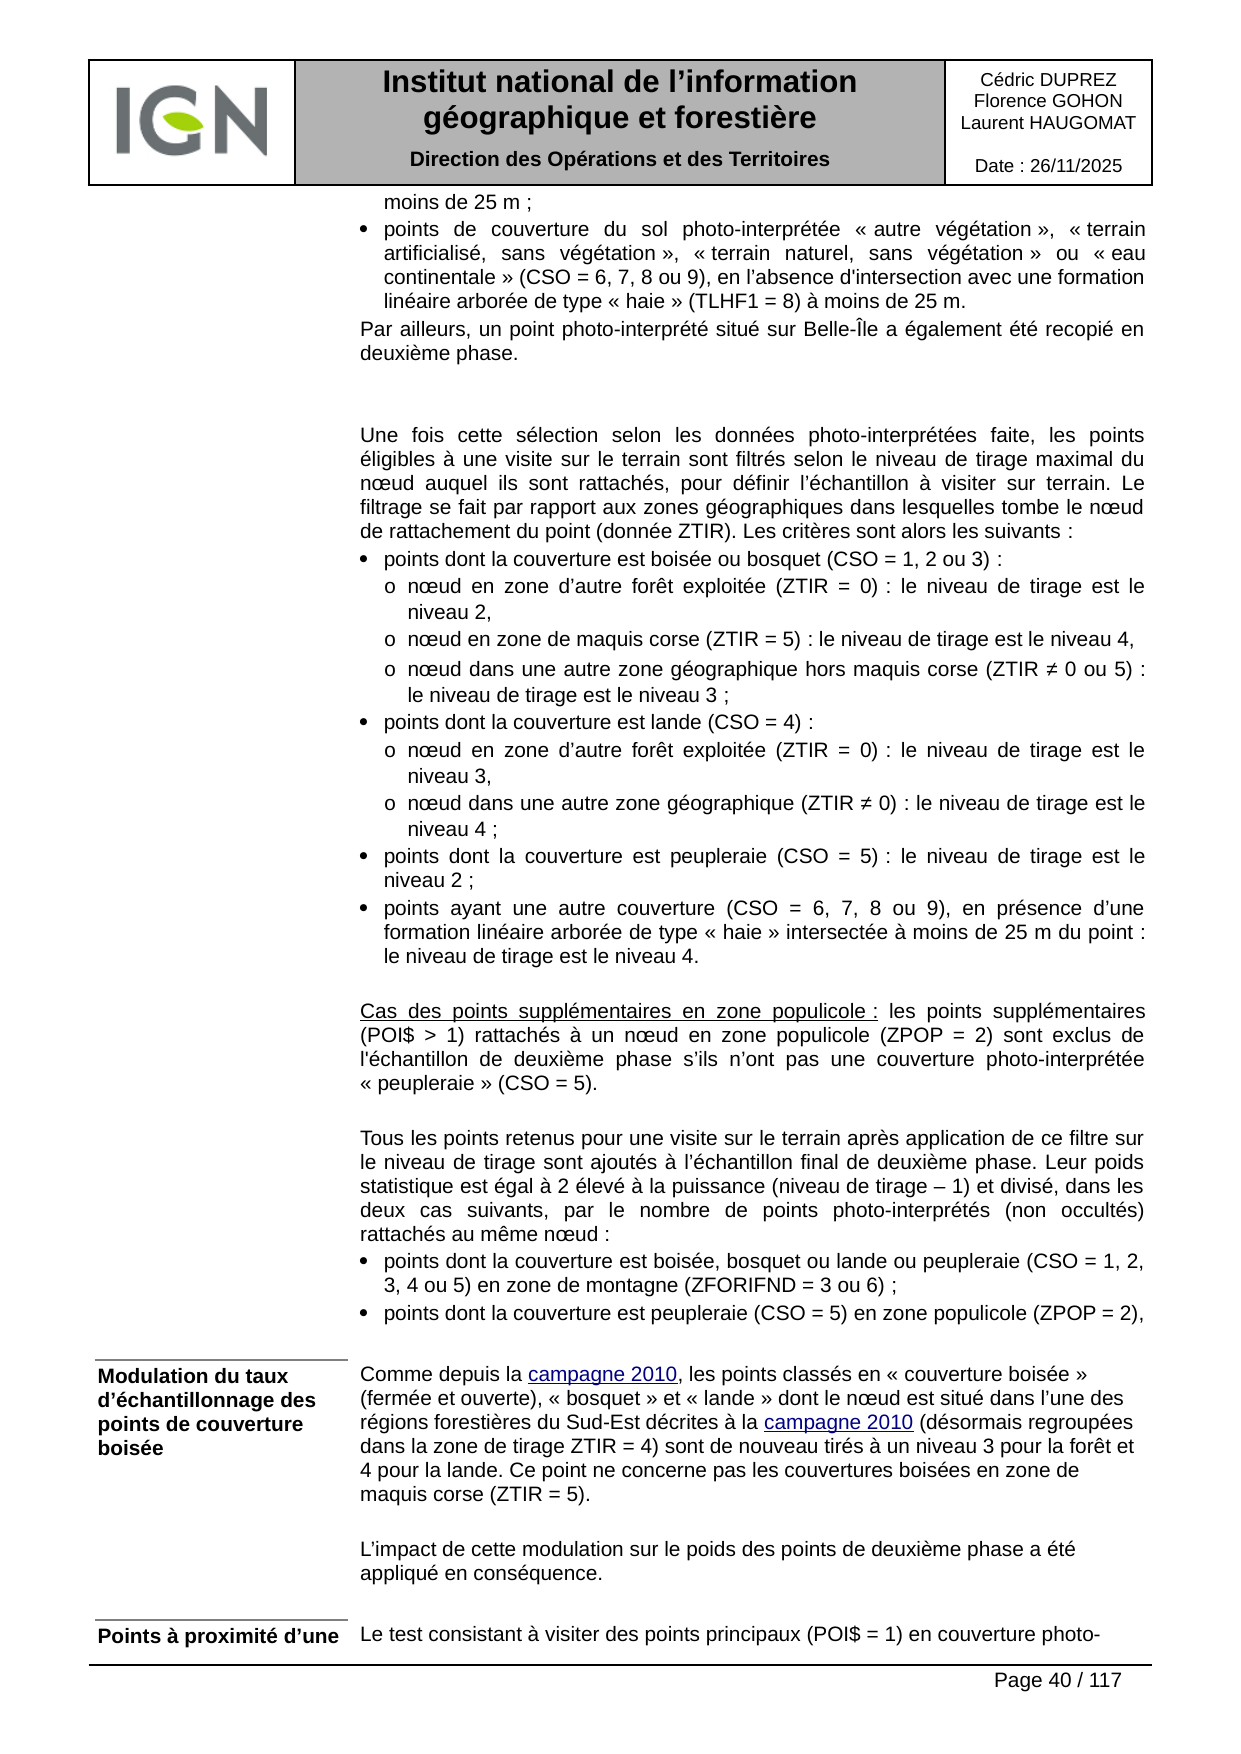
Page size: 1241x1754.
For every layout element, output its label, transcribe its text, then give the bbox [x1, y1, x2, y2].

table_cell Le test consistant à visiter des points principaux (POI$ = 1) en couverture photo- [354, 1618, 1152, 1657]
table_cell Modulation du taux d’échantillonnage des points de couverture boisée [89, 1358, 354, 1618]
table_cell Points à proximité d’une [89, 1618, 354, 1657]
picture [91, 62, 293, 180]
table_cell Comme depuis la campagne 2010, les points classés en « couverture boisée » (fermée et ouverte), « bosquet » et « lande » dont le nœud est situé dans l’une des régions forestières du Sud-Est décrites à la campagne 2010 (désormais regroupées dans la zone de tirage ZTIR = 4) sont de nouveau tirés à un niveau 3 pour la forêt et 4 pour la lande. Ce point ne concerne pas les couvertures boisées en zone de maquis corse (ZTIR = 5). L’impact de cette modulation sur le poids des points de deuxième phase a été appliqué en conséquence. [354, 1358, 1152, 1618]
table_cell [89, 186, 354, 1358]
table_cell Tous les points qui répondent à au moins un des critères suivants à l’issue de la photo-interprétation sont conservés avec leur poids statistique de première phase dans l’échantillon final de deuxième phase. L’information finale sur ces points (couverture, utilisation, etc.) est celle issue de la photo-interprétation : points occultés (OCC = 0) ; points dont l’utilisation du sol photo-interprétée est « récréation, habitat » (UTO = 2) ; points de couverture du sol photo-interprétée « lande » (CSO = 4) rattachés à un nœud est en zone de basse ou haute montagne (ZFORIFND = 3 ou 6) et dont l’altitude du nœud ouest est supérieure à 1700 m (ZP ≥ 1700 m), en l’absence d'intersection avec une formation linéaire arborée de type « haie » (TLHF1 = 8) à moins de 25 m ; points de couverture du sol photo-interprétée « autre végétation », « terrain artificialisé, sans végétation », « terrain naturel, sans végétation » ou « eau continentale » (CSO = 6, 7, 8 ou 9), en l’absence d'intersection avec une formation linéaire arborée de type « haie » (TLHF1 = 8) à moins de 25 m. Par ailleurs, un point photo-interprété situé sur Belle-Île a également été recopié en deuxième phase. Une fois cette sélection selon les données photo-interprétées faite, les points éligibles à une visite sur le terrain sont filtrés selon le niveau de tirage maximal du nœud auquel ils sont rattachés, pour définir l’échantillon à visiter sur terrain. Le filtrage se fait par rapport aux zones géographiques dans lesquelles tombe le nœud de rattachement du point (donnée ZTIR). Les critères sont alors les suivants : points dont la couverture est boisée ou bosquet (CSO = 1, 2 ou 3) : nœud en zone d’autre forêt exploitée (ZTIR = 0) : le niveau de tirage est le niveau 2, nœud en zone de maquis corse (ZTIR = 5) : le niveau de tirage est le niveau 4, nœud dans une autre zone géographique hors maquis corse (ZTIR ≠ 0 ou 5) : le niveau de tirage est le niveau 3 ; points dont la couverture est lande (CSO = 4) : nœud en zone d’autre forêt exploitée (ZTIR = 0) : le niveau de tirage est le niveau 3, nœud dans une autre zone géographique (ZTIR ≠ 0) : le niveau de tirage est le niveau 4 ; points dont la couverture est peupleraie (CSO = 5) : le niveau de tirage est le niveau 2 ; points ayant une autre couverture (CSO = 6, 7, 8 ou 9), en présence d’une formation linéaire arborée de type « haie » intersectée à moins de 25 m du point : le niveau de tirage est le niveau 4. Cas des points supplémentaires en zone populicole : les points supplémentaires (POI$ > 1) rattachés à un nœud en zone populicole (ZPOP = 2) sont exclus de l'échantillon de deuxième phase s’ils n’ont pas une couverture photo-interprétée « peupleraie » (CSO = 5). Tous les points retenus pour une visite sur le terrain après application de ce filtre sur le niveau de tirage sont ajoutés à l’échantillon final de deuxième phase. Leur poids statistique est égal à 2 élevé à la puissance (niveau de tirage – 1) et divisé, dans les deux cas suivants, par le nombre de points photo-interprétés (non occultés) rattachés au même nœud : points dont la couverture est boisée, bosquet ou lande ou peupleraie (CSO = 1, 2, 3, 4 ou 5) en zone de montagne (ZFORIFND = 3 ou 6) ; points dont la couverture est peupleraie (CSO = 5) en zone populicole (ZPOP = 2), [354, 186, 1152, 1358]
